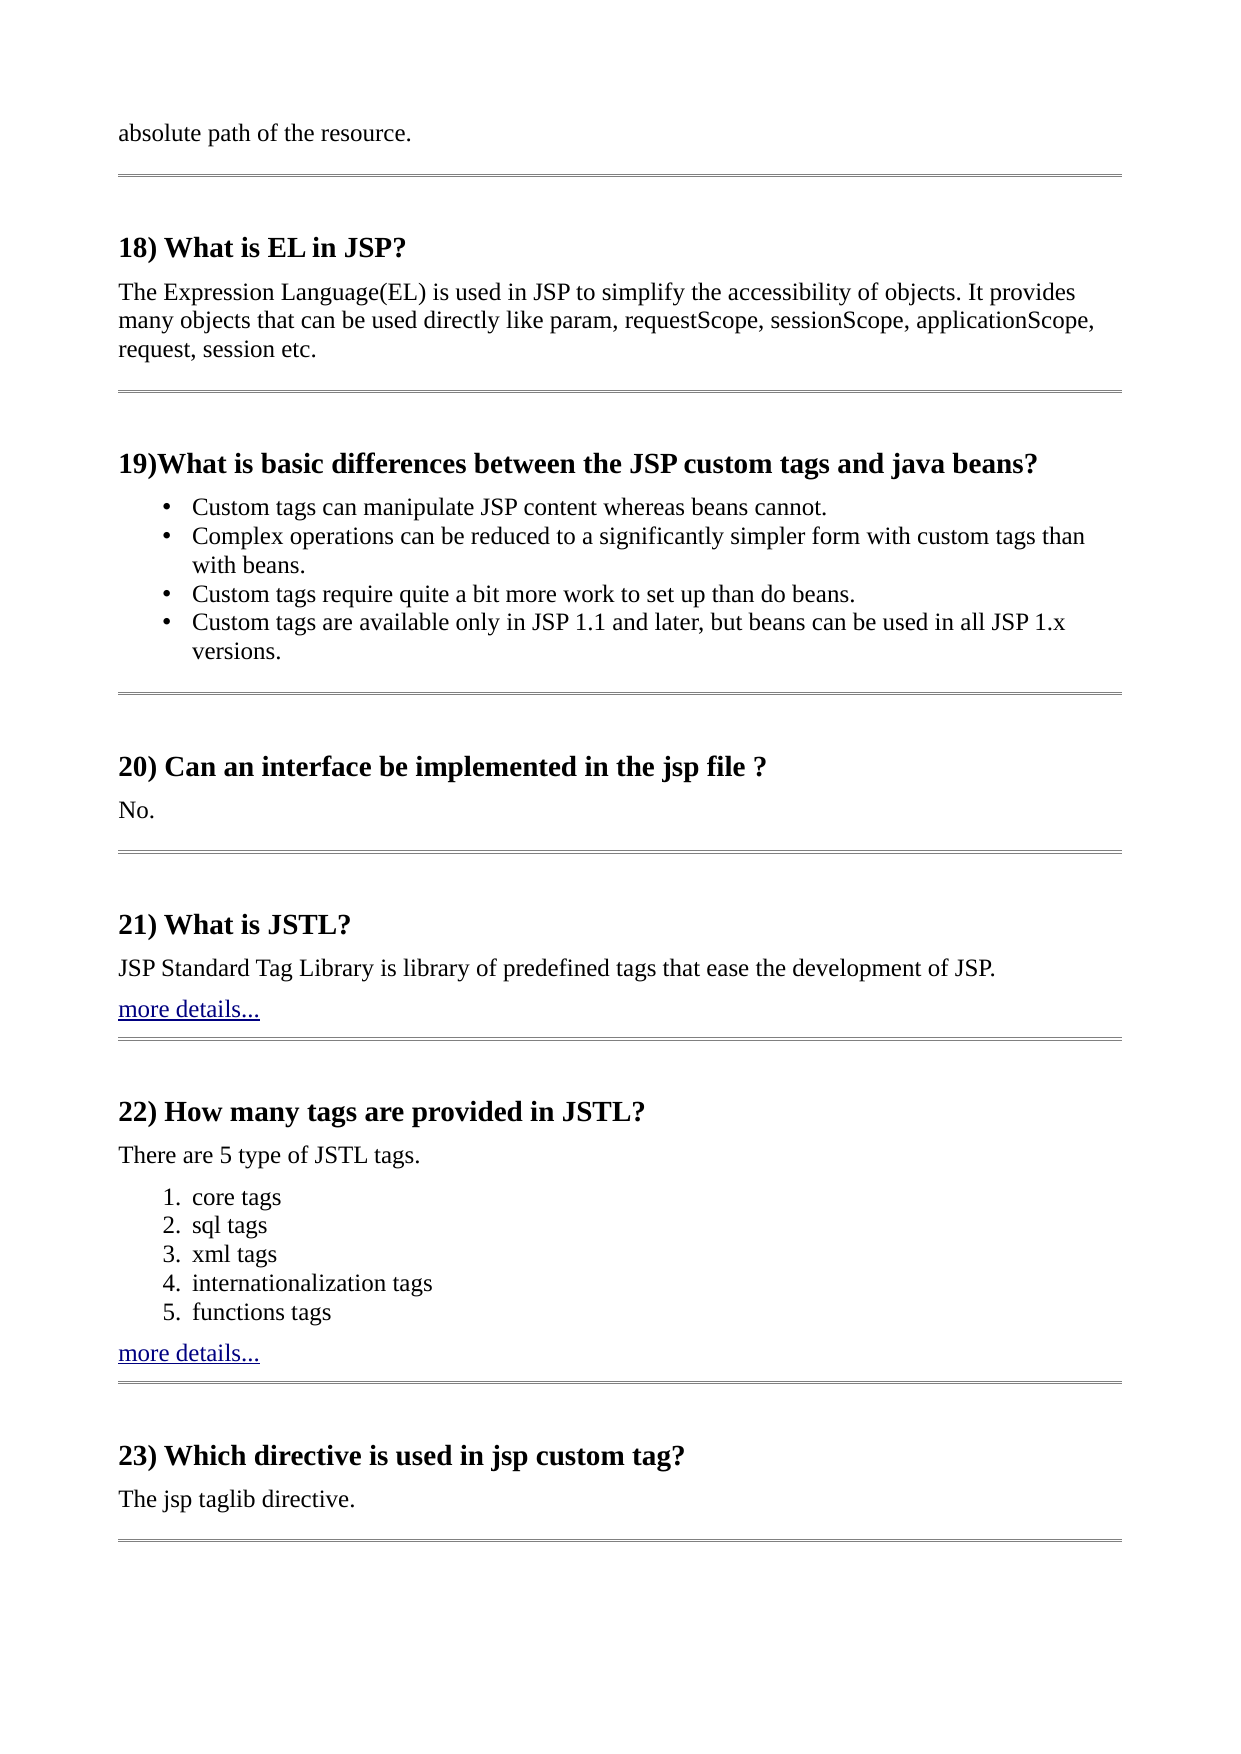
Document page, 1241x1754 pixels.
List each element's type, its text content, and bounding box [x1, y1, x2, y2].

text more details... [118, 994, 1122, 1023]
subtitle 20) Can an interface be implemented in the jsp file ? [118, 749, 1122, 782]
subtitle 19)What is basic differences between the JSP custom tags and java beans? [118, 446, 1122, 480]
list internationalization tags [162, 1268, 1122, 1297]
subtitle 22) How many tags are provided in JSTL? [118, 1094, 1122, 1128]
subtitle 18) What is EL in JSP? [118, 231, 1122, 264]
list functions tags [162, 1297, 1122, 1325]
text There are 5 type of JSTL tags. [118, 1140, 1122, 1169]
subtitle 21) What is JSTL? [118, 907, 1122, 941]
text JSP Standard Tag Library is library of predefined tags that ease the development of JSP. [118, 953, 1122, 982]
text The Expression Language(EL) is used in JSP to simplify the accessibility of objects. It provides many objects that can be used directly like param, requestScope, sessionScope, applicationScope, request, session etc. [118, 277, 1122, 363]
list Custom tags are available only in JSP 1.1 and later, but beans can be used in all JSP 1.x versions. [162, 607, 1122, 665]
list xml tags [162, 1239, 1122, 1268]
list core tags [162, 1182, 1122, 1210]
list Complex operations can be reduced to a significantly simpler form with custom tags than with beans. [162, 521, 1122, 579]
list Custom tags can manipulate JSP content whereas beans cannot. [162, 492, 1122, 521]
text No. [118, 795, 1122, 823]
text more details... [118, 1338, 1122, 1367]
text The jsp taglib directive. [118, 1484, 1122, 1512]
list Custom tags require quite a bit more work to set up than do beans. [162, 579, 1122, 607]
subtitle 23) Which directive is used in jsp custom tag? [118, 1438, 1122, 1471]
list sql tags [162, 1210, 1122, 1239]
text absolute path of the resource. [118, 118, 1122, 147]
